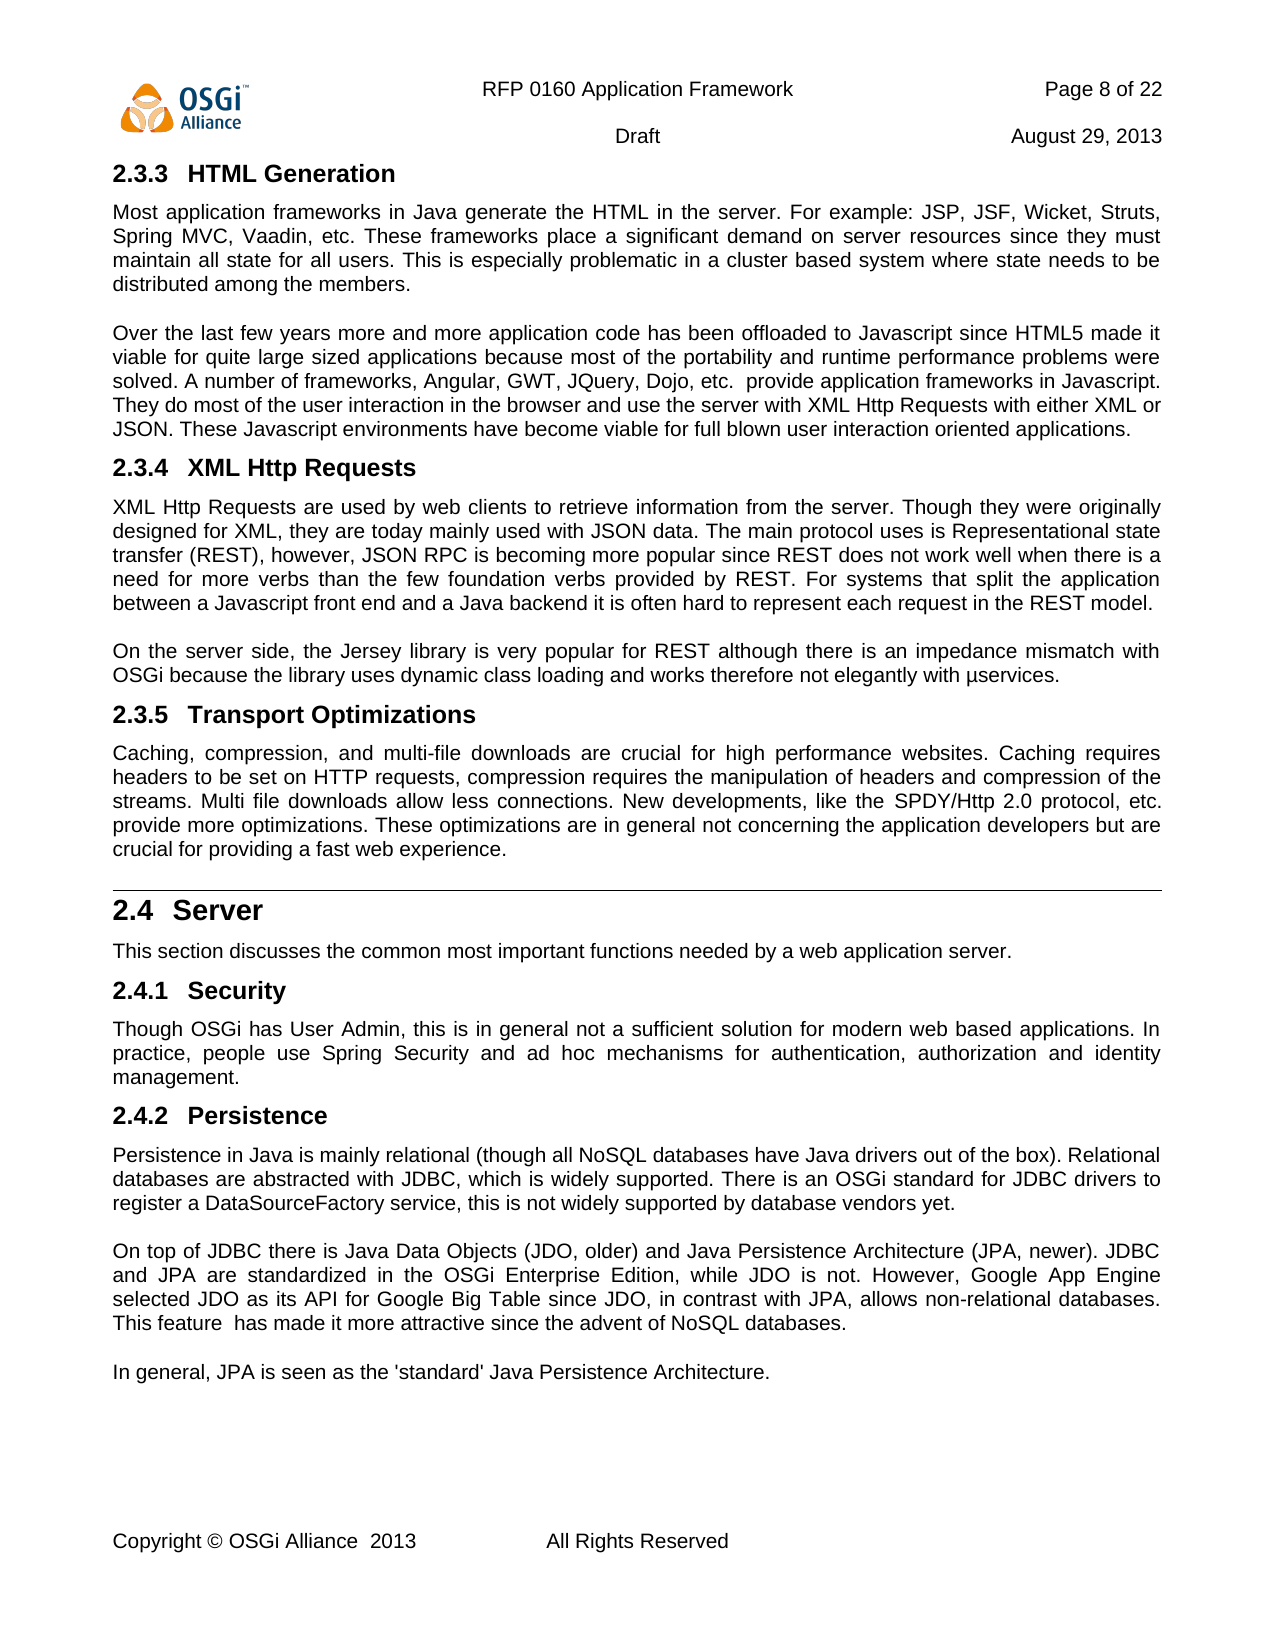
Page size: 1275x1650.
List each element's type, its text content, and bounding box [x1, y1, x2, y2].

subtitle HTML Generation [112, 159, 1162, 188]
text On the server side, the Jersey library is very popular for REST although there is an impedance mismatch with OSGi because the library uses dynamic class loading and works therefore not elegantly with µservices. [112, 639, 1162, 687]
text Most application frameworks in Java generate the HTML in the server. For example: JSP, JSF, Wicket, Struts, Spring MVC, Vaadin, etc. These frameworks place a significant demand on server resources since they must maintain all state for all users. This is especially problematic in a cluster based system where state needs to be distributed among the members. [112, 200, 1162, 296]
text Over the last few years more and more application code has been offloaded to Javascript since HTML5 made it viable for quite large sized applications because most of the portability and runtime performance problems were solved. A number of frameworks, Angular, GWT, JQuery, Dojo, etc. provide application frameworks in Javascript. They do most of the user interaction in the browser and use the server with XML Http Requests with either XML or JSON. These Javascript environments have become viable for full blown user interaction oriented applications. [112, 321, 1162, 441]
subtitle Security [112, 976, 1162, 1004]
subtitle Persistence [112, 1101, 1162, 1130]
text In general, JPA is seen as the 'standard' Java Persistence Architecture. [112, 1360, 1162, 1384]
subtitle XML Http Requests [112, 453, 1162, 482]
text Persistence in Java is mainly relational (though all NoSQL databases have Java drivers out of the box). Relational databases are abstracted with JDBC, which is widely supported. There is an OSGi standard for JDBC drivers to register a DataSourceFactory service, this is not widely supported by database vendors yet. [112, 1142, 1162, 1214]
text On top of JDBC there is Java Data Objects (JDO, older) and Java Persistence Architecture (JPA, newer). JDBC and JPA are standardized in the OSGi Enterprise Edition, while JDO is not. However, Google App Engine selected JDO as its API for Google Big Table since JDO, in contrast with JPA, allows non-relational databases. This feature has made it more attractive since the advent of NoSQL databases. [112, 1239, 1162, 1335]
subtitle Transport Optimizations [112, 700, 1162, 728]
text This section discusses the common most important functions needed by a web application server. [112, 939, 1162, 963]
text Though OSGi has User Admin, this is in general not a sufficient solution for modern web based applications. In practice, people use Spring Security and ad hoc mechanisms for authentication, authorization and identity management. [112, 1017, 1162, 1089]
text Caching, compression, and multi-file downloads are crucial for high performance websites. Caching requires headers to be set on HTTP requests, compression requires the manipulation of headers and compression of the streams. Multi file downloads allow less connections. New developments, like the SPDY/Http 2.0 protocol, etc. provide more optimizations. These optimizations are in general not concerning the application developers but are crucial for providing a fast web experience. [112, 741, 1162, 861]
subtitle Server [112, 891, 1162, 927]
text XML Http Requests are used by web clients to retrieve information from the server. Though they were originally designed for XML, they are today mainly used with JSON data. The main protocol uses is Representational state transfer (REST), however, JSON RPC is becoming more popular since REST does not work well when there is a need for more verbs than the few foundation verbs provided by REST. For systems that split the application between a Javascript front end and a Java backend it is often hard to represent each request in the REST model. [112, 494, 1162, 614]
picture [113, 76, 257, 140]
